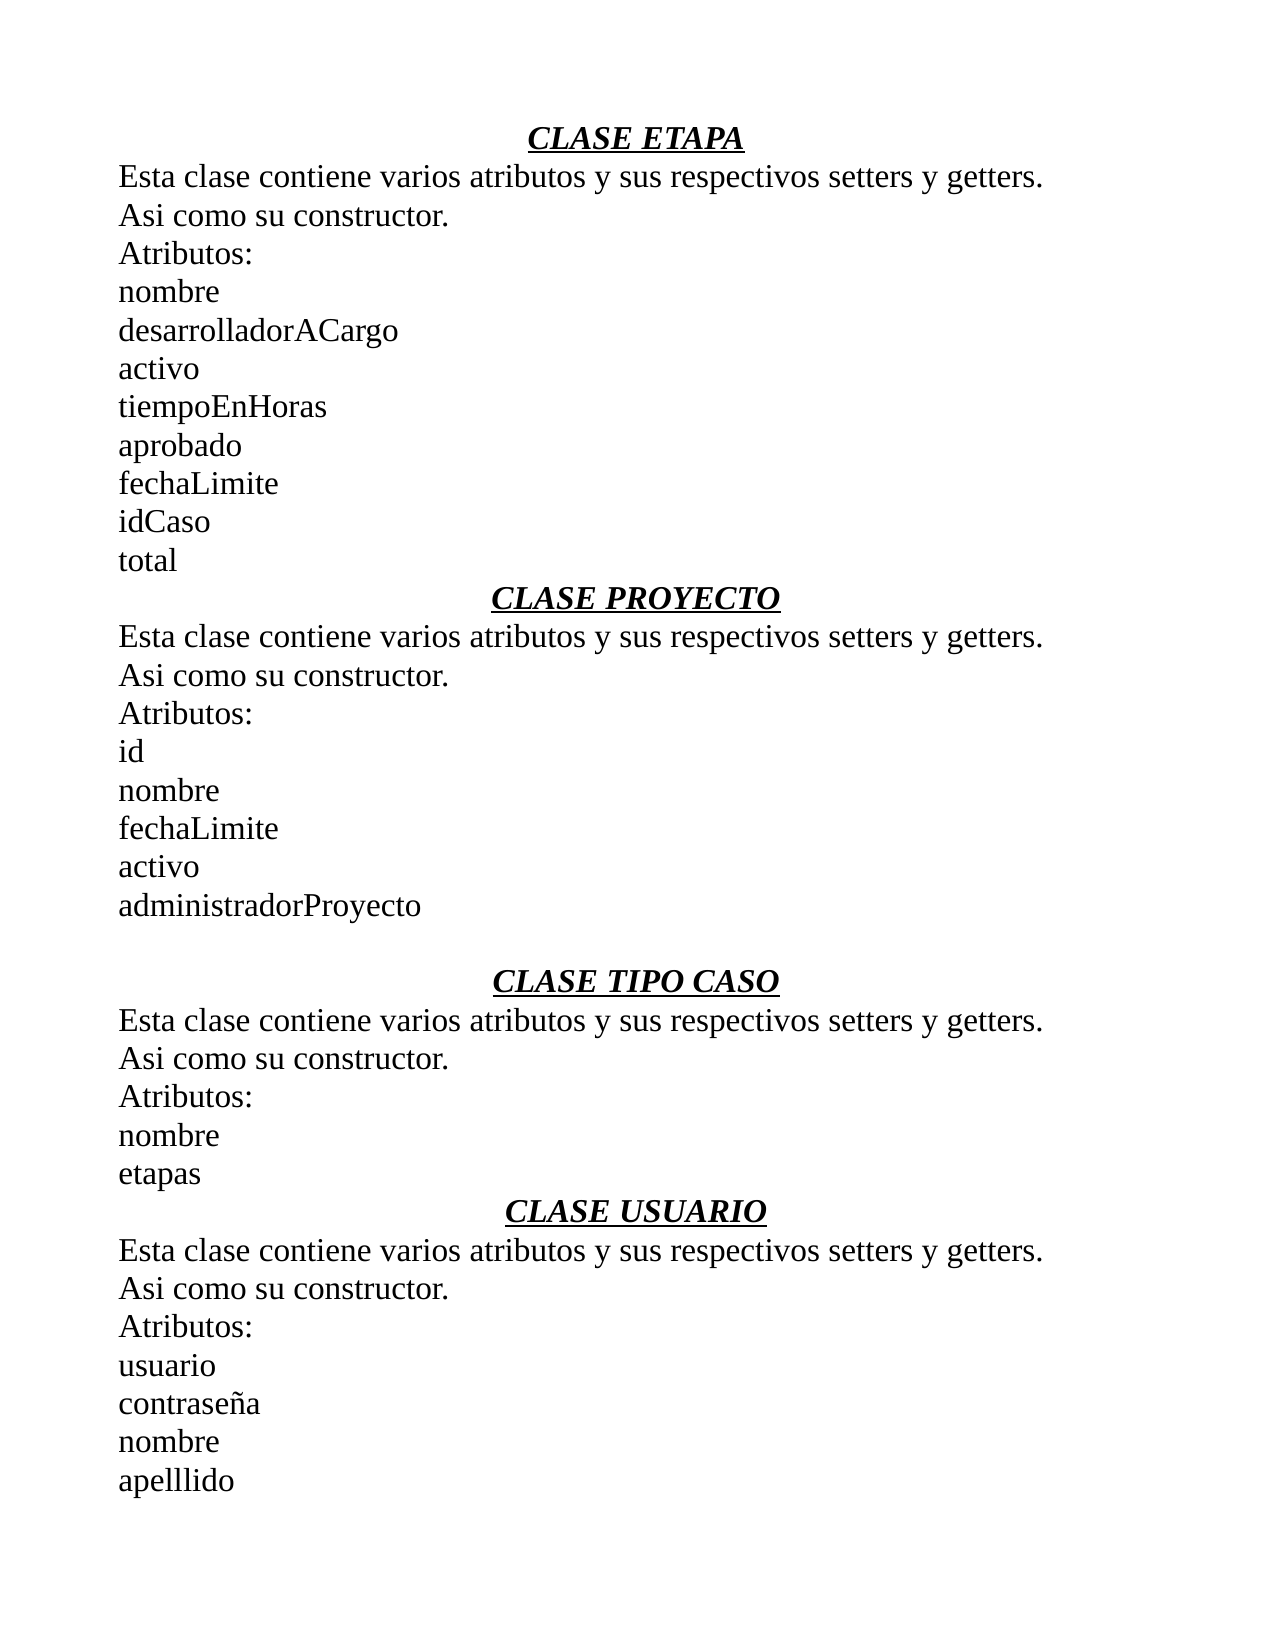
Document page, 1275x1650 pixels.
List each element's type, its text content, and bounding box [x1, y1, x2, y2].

text Atributos: [118, 693, 1157, 731]
text nombre [118, 1421, 1157, 1460]
text Atributos: [118, 1306, 1157, 1345]
text Esta clase contiene varios atributos y sus respectivos setters y getters. [118, 1230, 1157, 1268]
text usuario [118, 1345, 1157, 1383]
text apelllido [118, 1460, 1157, 1498]
text Atributos: [118, 233, 1157, 271]
text Asi como su constructor. [118, 1268, 1157, 1306]
text idCaso [118, 501, 1157, 540]
text CLASE USUARIO [118, 1191, 1157, 1230]
text Atributos: [118, 1076, 1157, 1115]
text Asi como su constructor. [118, 1038, 1157, 1076]
text nombre [118, 770, 1157, 808]
text CLASE PROYECTO [118, 578, 1157, 616]
text CLASE ETAPA [118, 118, 1157, 156]
text fechaLimite [118, 463, 1157, 501]
text aprobado [118, 425, 1157, 463]
text Esta clase contiene varios atributos y sus respectivos setters y getters. [118, 1000, 1157, 1038]
text tiempoEnHoras [118, 386, 1157, 425]
text desarrolladorACargo [118, 310, 1157, 348]
text Asi como su constructor. [118, 195, 1157, 233]
text Esta clase contiene varios atributos y sus respectivos setters y getters. [118, 616, 1157, 655]
text nombre [118, 1115, 1157, 1153]
text activo [118, 846, 1157, 885]
text id [118, 731, 1157, 770]
text Asi como su constructor. [118, 655, 1157, 693]
text total [118, 540, 1157, 578]
text fechaLimite [118, 808, 1157, 846]
text nombre [118, 271, 1157, 310]
text etapas [118, 1153, 1157, 1191]
text activo [118, 348, 1157, 386]
text CLASE TIPO CASO [118, 961, 1157, 1000]
text administradorProyecto [118, 885, 1157, 923]
text contraseña [118, 1383, 1157, 1421]
text Esta clase contiene varios atributos y sus respectivos setters y getters. [118, 156, 1157, 195]
